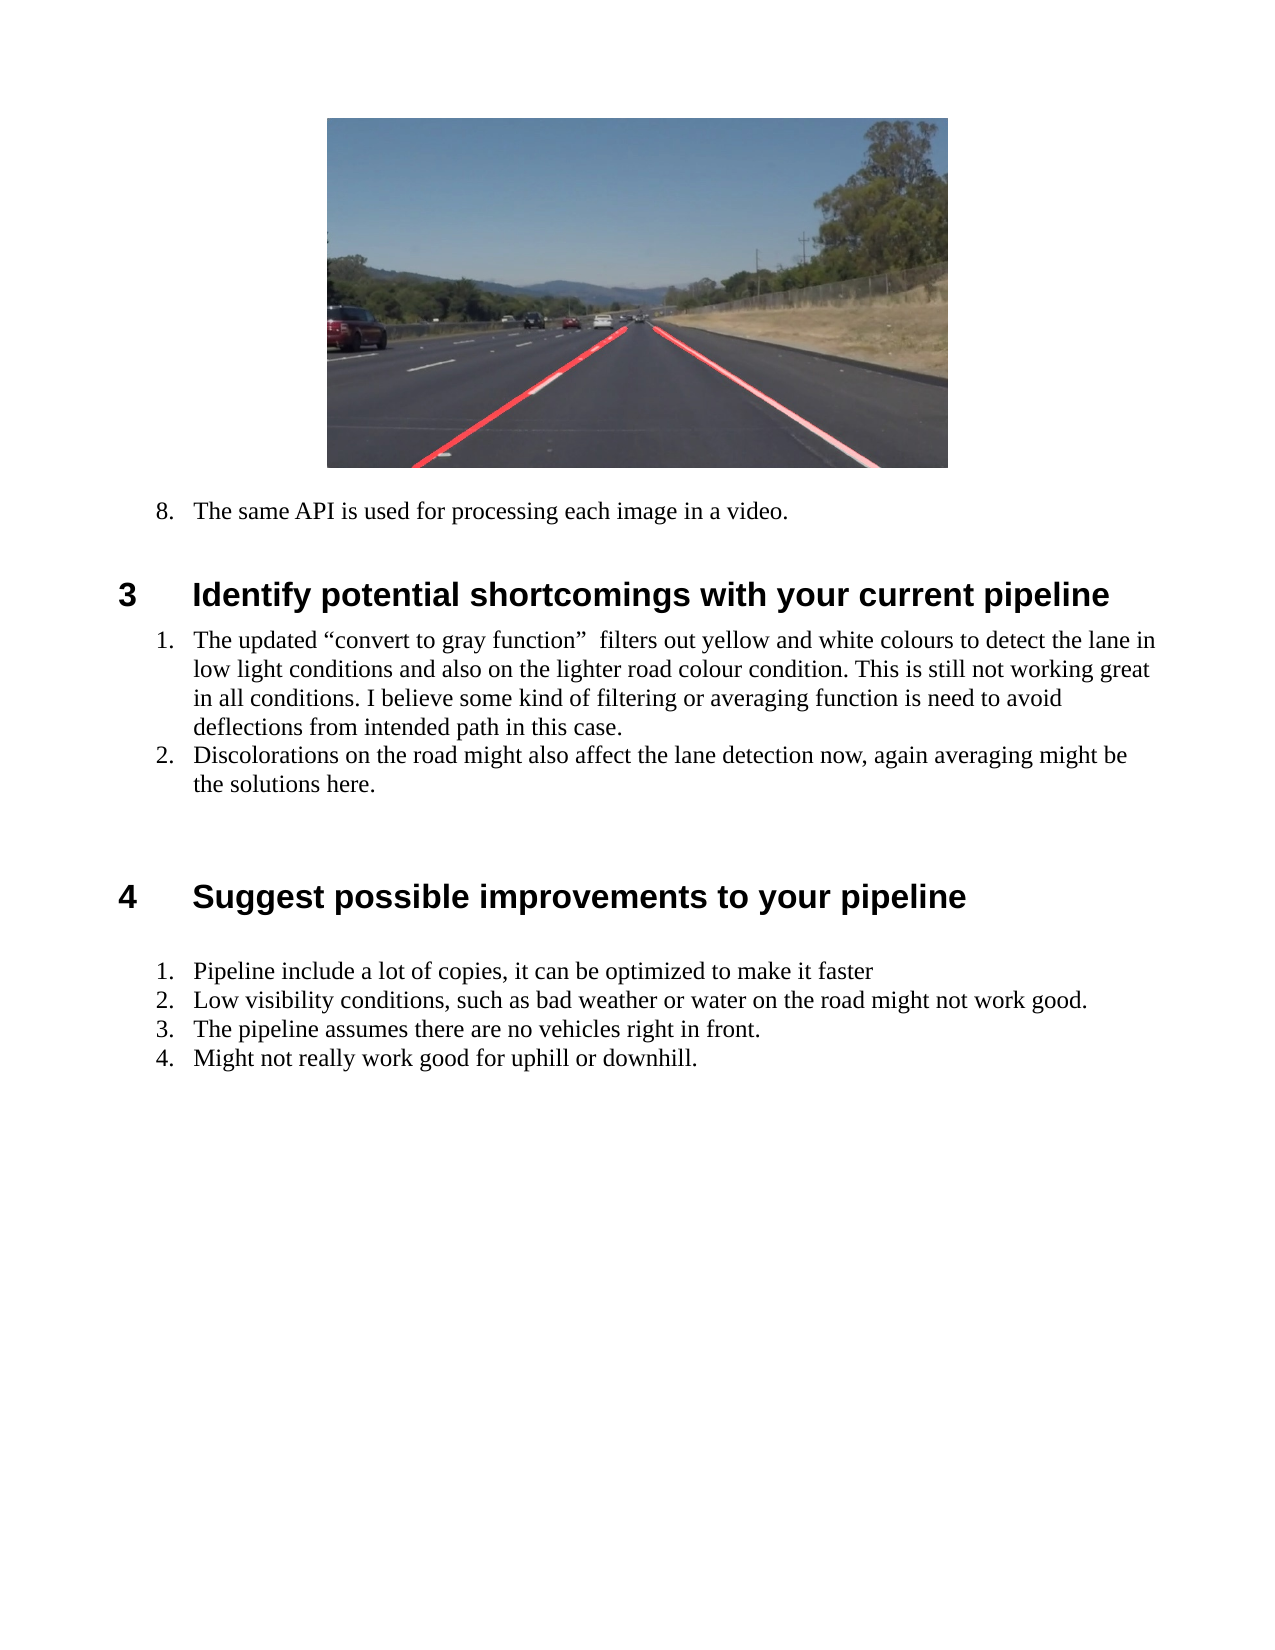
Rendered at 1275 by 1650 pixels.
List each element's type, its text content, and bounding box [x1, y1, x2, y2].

subtitle Identify potential shortcomings with your current pipeline [118, 574, 1157, 613]
list Might not really work good for uphill or downhill. [156, 1043, 1157, 1071]
list Pipeline include a lot of copies, it can be optimized to make it faster [156, 956, 1157, 985]
list Discolorations on the road might also affect the lane detection now, again averaging might be the solutions here. [156, 741, 1157, 798]
subtitle Suggest possible improvements to your pipeline [118, 876, 1157, 915]
list The updated “convert to gray function” filters out yellow and white colours to detect the lane in low light conditions and also on the lighter road colour condition. This is still not working great in all conditions. I believe some kind of filtering or averaging function is need to avoid deflections from intended path in this case. [156, 626, 1157, 741]
list Low visibility conditions, such as bad weather or water on the road might not work good. [156, 985, 1157, 1014]
list The pipeline assumes there are no vehicles right in front. [156, 1014, 1157, 1043]
list The same API is used for processing each image in a video. [156, 496, 1157, 525]
picture [327, 118, 948, 468]
